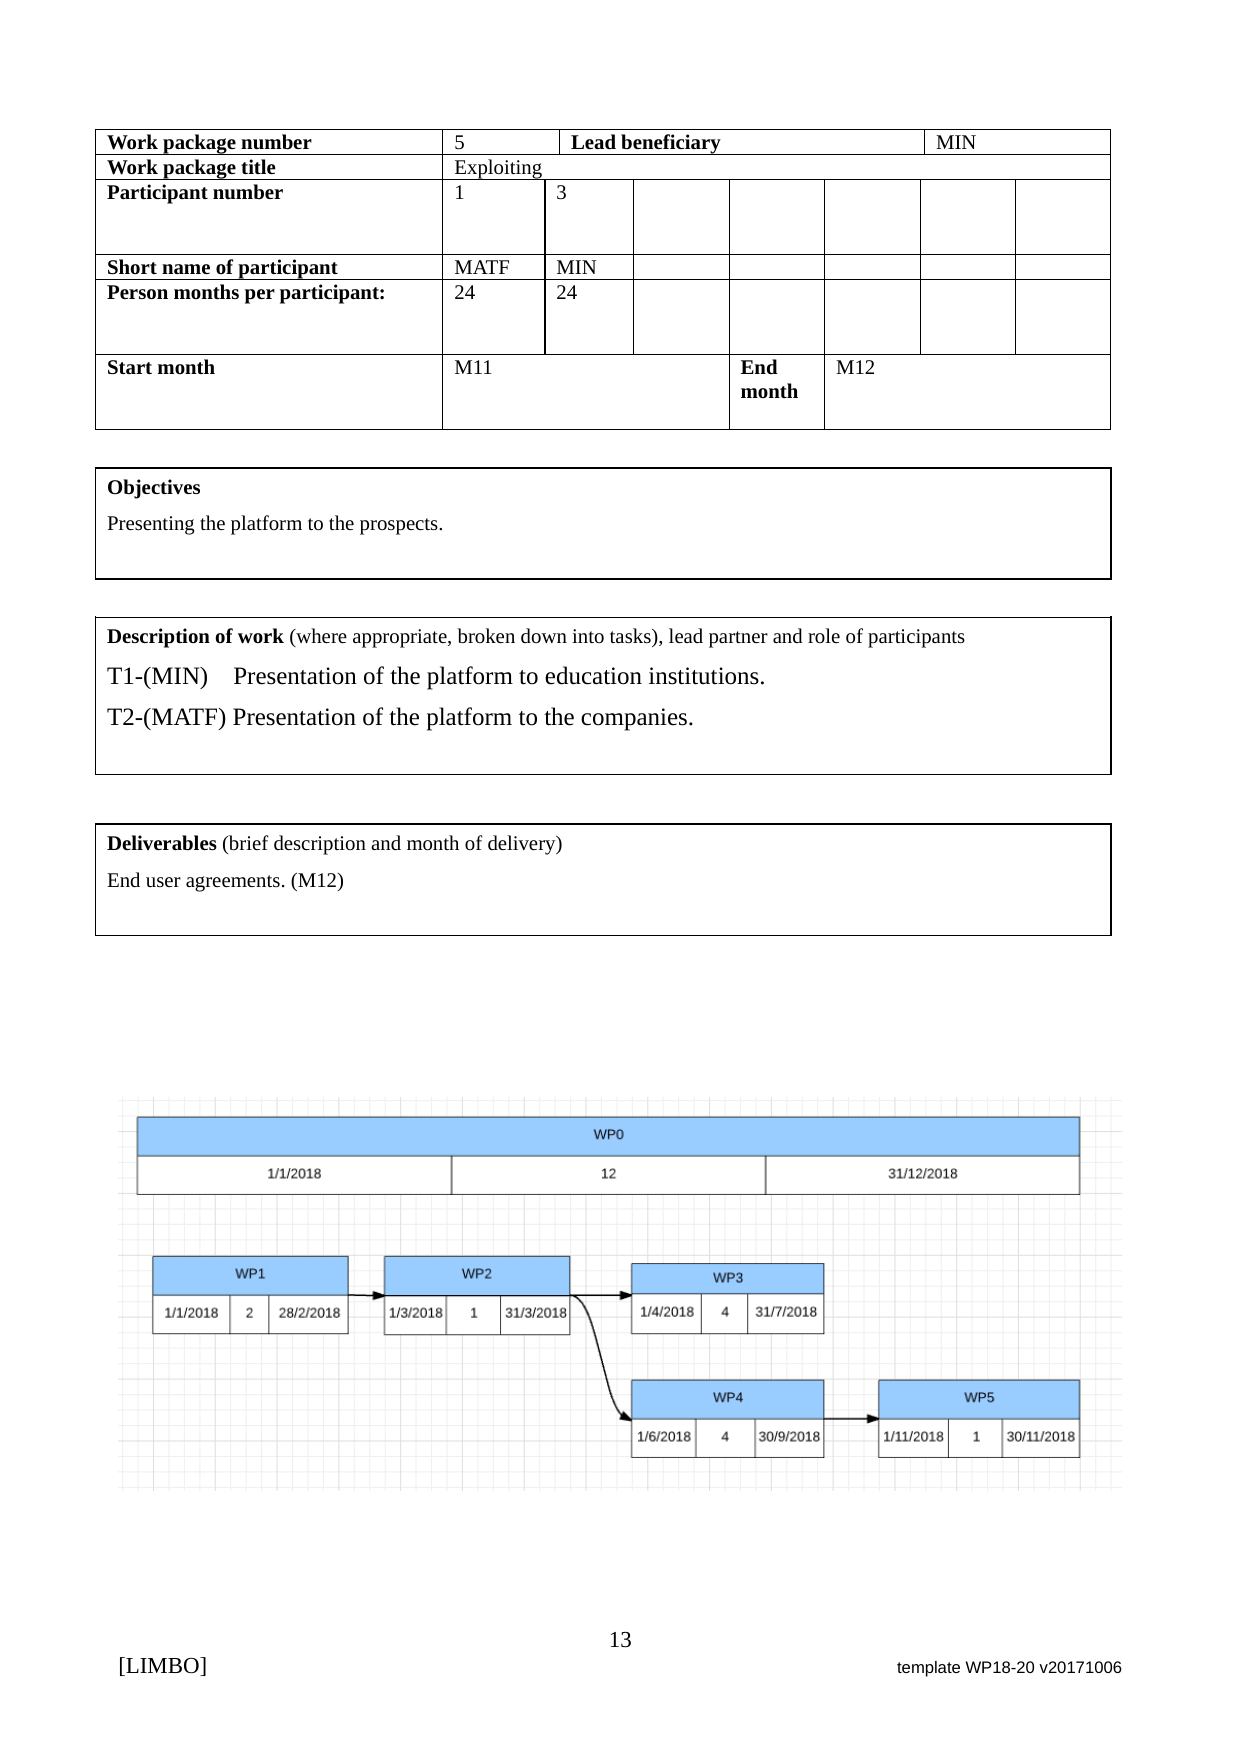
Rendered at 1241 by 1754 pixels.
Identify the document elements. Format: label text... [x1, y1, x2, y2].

table_header Description of work (where appropriate, broken down into tasks), lead partner and role of participants T1-(MIN) Presentation of the platform to education institutions. T2-(MATF) Presentation of the platform to the companies. [96, 618, 1110, 773]
table_cell [921, 255, 1015, 279]
table_cell 1 [443, 180, 544, 254]
table_cell 3 [546, 180, 633, 254]
table_cell [634, 255, 729, 279]
table_header Lead beneficiary [560, 130, 924, 154]
table_header Deliverables (brief description and month of delivery) End user agreements. (M12) [96, 825, 1110, 934]
table_header 5 [443, 130, 559, 154]
table_cell End month [730, 355, 824, 429]
table_cell MATF [443, 255, 544, 279]
table_cell [825, 280, 920, 354]
table_cell [730, 280, 824, 354]
table_header Objectives Presenting the platform to the prospects. [96, 469, 1110, 578]
table_cell [634, 180, 729, 254]
table_cell M12 [825, 355, 1110, 429]
table_cell Participant number [96, 180, 442, 254]
table_cell [921, 280, 1015, 354]
table_cell [1016, 180, 1110, 254]
table_cell Work package title [96, 155, 442, 179]
table_cell [1016, 255, 1110, 279]
table_cell M11 [443, 355, 729, 429]
table_cell 24 [546, 280, 633, 354]
table_cell Exploiting [443, 155, 1110, 179]
table_header Work package number [96, 130, 442, 154]
picture [118, 1097, 1123, 1491]
table_cell [730, 255, 824, 279]
table_cell Start month [96, 355, 442, 429]
table_cell [634, 280, 729, 354]
table_cell [1016, 280, 1110, 354]
table_cell [825, 255, 920, 279]
table_cell 24 [443, 280, 544, 354]
table_cell [825, 180, 920, 254]
table_cell [921, 180, 1015, 254]
table_header MIN [925, 130, 1110, 154]
table_cell MIN [546, 255, 633, 279]
table_cell Short name of participant [96, 255, 442, 279]
table_cell Person months per participant: [96, 280, 442, 354]
table_cell [730, 180, 824, 254]
